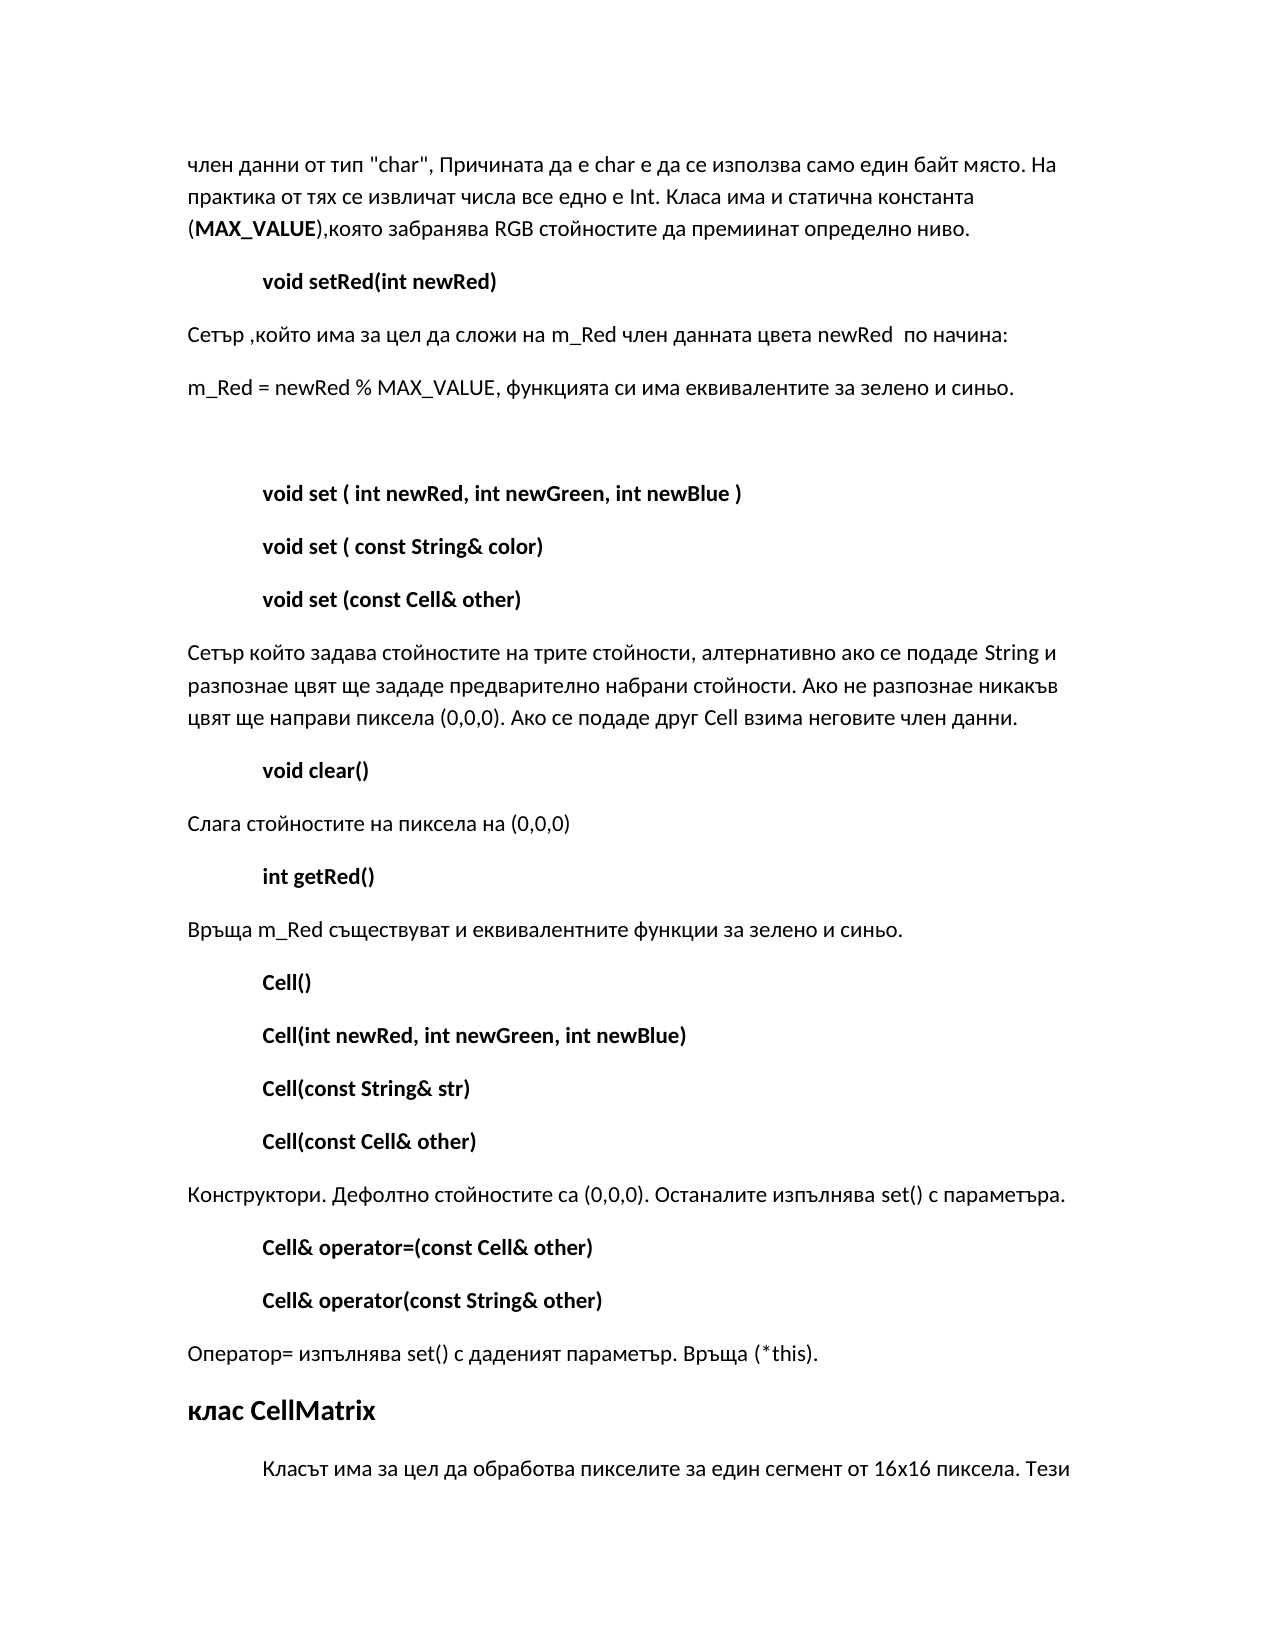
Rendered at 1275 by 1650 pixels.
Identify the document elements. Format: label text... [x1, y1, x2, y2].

text Cell(int newRed, int newGreen, int newBlue) [187, 1021, 1087, 1049]
text член данни от тип "char", Причината да е char е да се използва само един байт място. На практика от тях се извличат числа все едно е Int. Класа има и статична константа (MAX_VALUE),която забранява RGB стойностите да премиинат определно ниво. [187, 150, 1087, 242]
text клас CellMatrix [187, 1392, 1087, 1428]
text Сетър ,който има за цел да сложи на m_Red член данната цвета newRed по начина: [187, 320, 1087, 348]
text Оператор= изпълнява set() с даденият параметър. Връща (*this). [187, 1339, 1087, 1367]
text Класът има за цел да обработва пикселите за един сегмент от 16x16 пиксела. Тези [187, 1454, 1087, 1482]
text Cell(const Cell& other) [187, 1127, 1087, 1155]
text Сетър който задава стойностите на трите стойности, алтернативно ако се подаде String и разпознае цвят ще зададе предварително набрани стойности. Ако не разпознае никакъв цвят ще направи пиксела (0,0,0). Ако се подаде друг Cell взима неговите член данни. [187, 638, 1087, 731]
text Слага стойностите на пиксела на (0,0,0) [187, 809, 1087, 837]
text Cell(const String& str) [187, 1074, 1087, 1102]
text int getRed() [187, 862, 1087, 890]
text Cell& operator=(const Cell& other) [187, 1233, 1087, 1261]
text void setRed(int newRed) [187, 267, 1087, 295]
text void set (const Cell& other) [187, 586, 1087, 613]
text void set ( const String& color) [187, 532, 1087, 561]
text Cell& operator(const String& other) [187, 1286, 1087, 1314]
text Връща m_Red съществуват и еквивалентните функции за зелено и синьо. [187, 915, 1087, 943]
text void set ( int newRed, int newGreen, int newBlue ) [187, 479, 1087, 507]
text Конструктори. Дефолтно стойностите са (0,0,0). Останалите изпълнява set() с параметъра. [187, 1180, 1087, 1208]
text Cell() [187, 968, 1087, 996]
text void clear() [187, 756, 1087, 784]
text m_Red = newRed % MAX_VALUE, функцията си има еквивалентите за зелено и синьо. [187, 373, 1087, 401]
